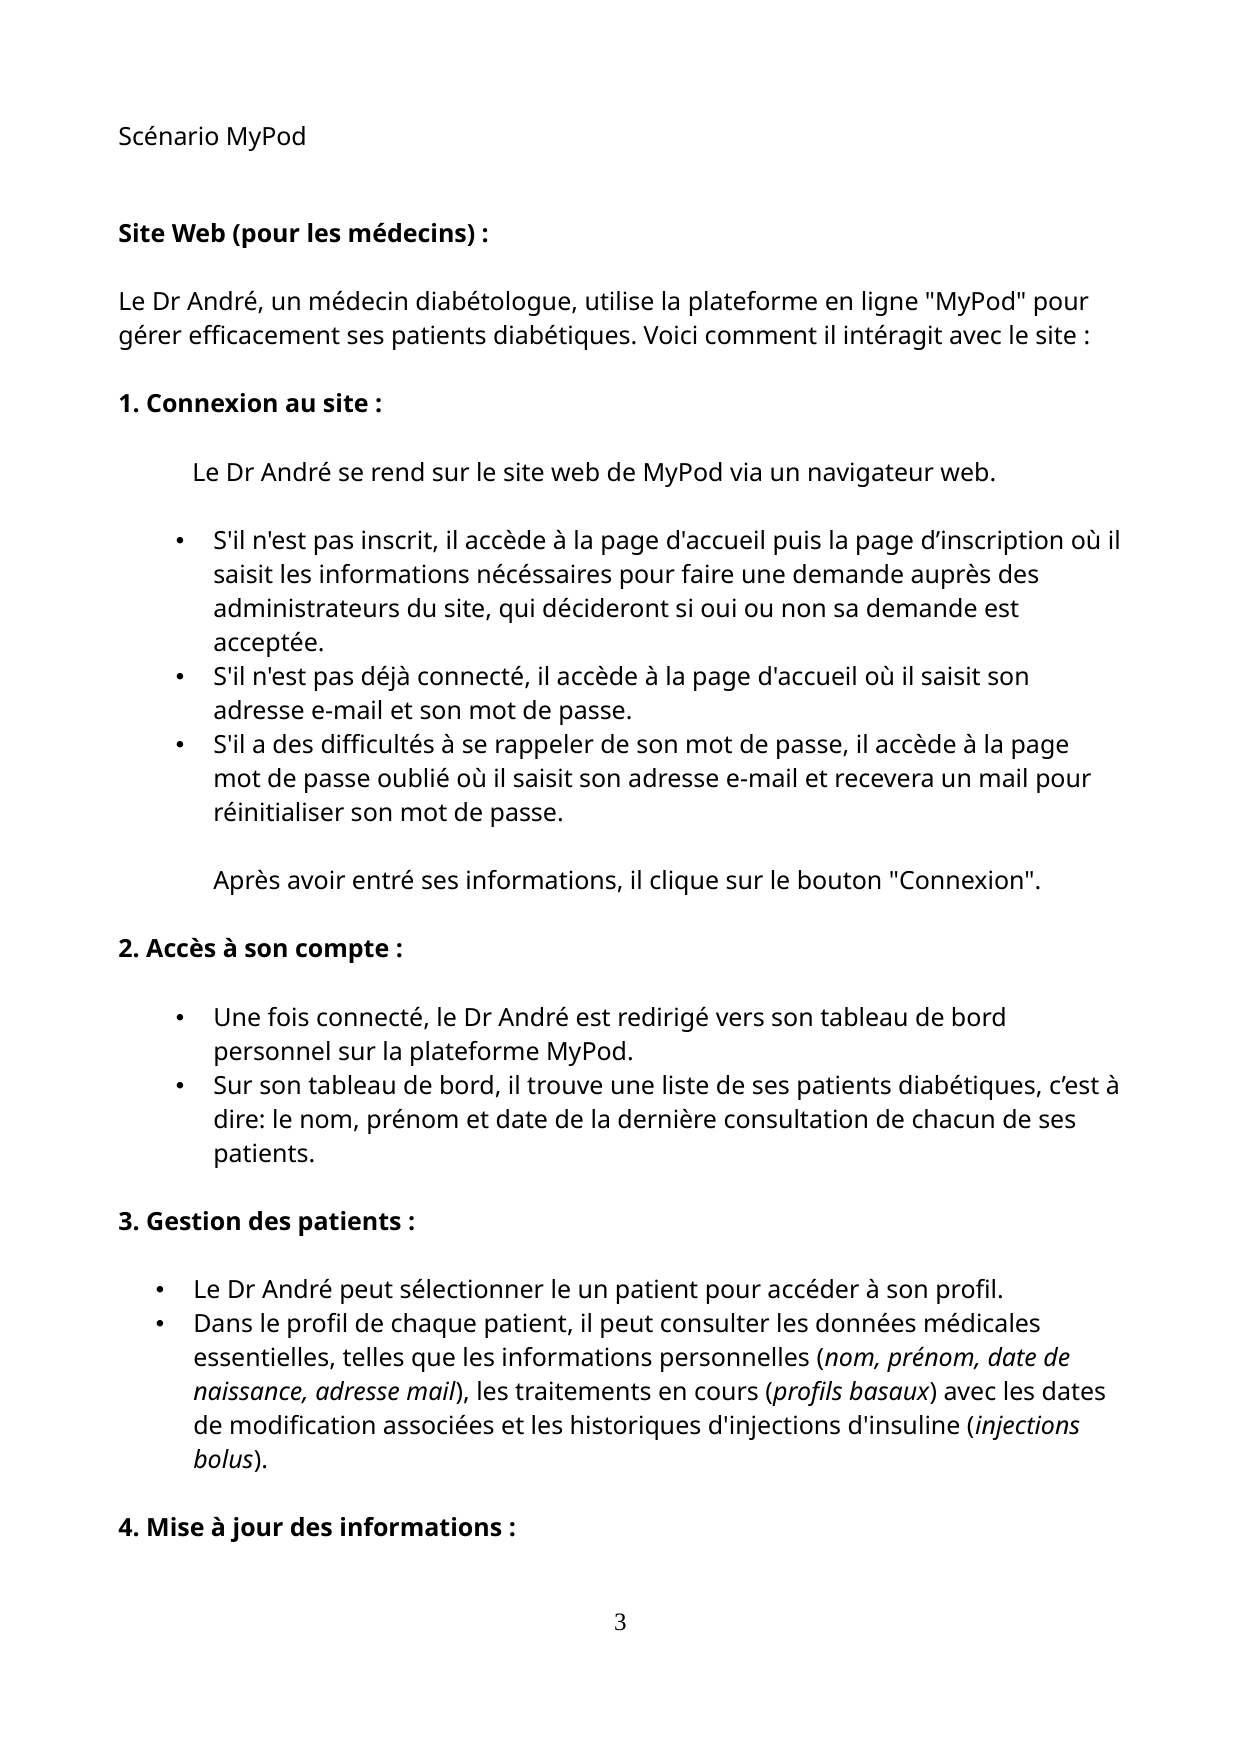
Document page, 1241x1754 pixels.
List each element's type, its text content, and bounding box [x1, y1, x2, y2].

list S'il n'est pas déjà connecté, il accède à la page d'accueil où il saisit son adresse e-mail et son mot de passe. [176, 658, 1122, 727]
text Le Dr André, un médecin diabétologue, utilise la plateforme en ligne "MyPod" pour gérer efficacement ses patients diabétiques. Voici comment il intéragit avec le site : [118, 284, 1122, 352]
list S'il n'est pas inscrit, il accède à la page d'accueil puis la page d’inscription où il saisit les informations nécéssaires pour faire une demande auprès des administrateurs du site, qui décideront si oui ou non sa demande est acceptée. [176, 522, 1122, 658]
text 1. Connexion au site : [118, 386, 1122, 420]
text 2. Accès à son compte : [118, 931, 1122, 965]
text Site Web (pour les médecins) : [118, 216, 1122, 250]
list S'il a des difficultés à se rappeler de son mot de passe, il accède à la page mot de passe oublié où il saisit son adresse e-mail et recevera un mail pour réinitialiser son mot de passe. [176, 727, 1122, 829]
list Sur son tableau de bord, il trouve une liste de ses patients diabétiques, c’est à dire: le nom, prénom et date de la dernière consultation de chacun de ses patients. [176, 1067, 1122, 1169]
list Le Dr André peut sélectionner le un patient pour accéder à son profil. [156, 1272, 1122, 1306]
list Après avoir entré ses informations, il clique sur le bouton "Connexion". [176, 863, 1122, 897]
list Une fois connecté, le Dr André est redirigé vers son tableau de bord personnel sur la plateforme MyPod. [176, 999, 1122, 1067]
text Le Dr André se rend sur le site web de MyPod via un navigateur web. [118, 454, 1122, 488]
text 4. Mise à jour des informations : [118, 1510, 1122, 1544]
text 3. Gestion des patients : [118, 1203, 1122, 1238]
list Dans le profil de chaque patient, il peut consulter les données médicales essentielles, telles que les informations personnelles (nom, prénom, date de naissance, adresse mail), les traitements en cours (profils basaux) avec les dates de modification associées et les historiques d'injections d'insuline (injections bolus). [156, 1306, 1122, 1476]
